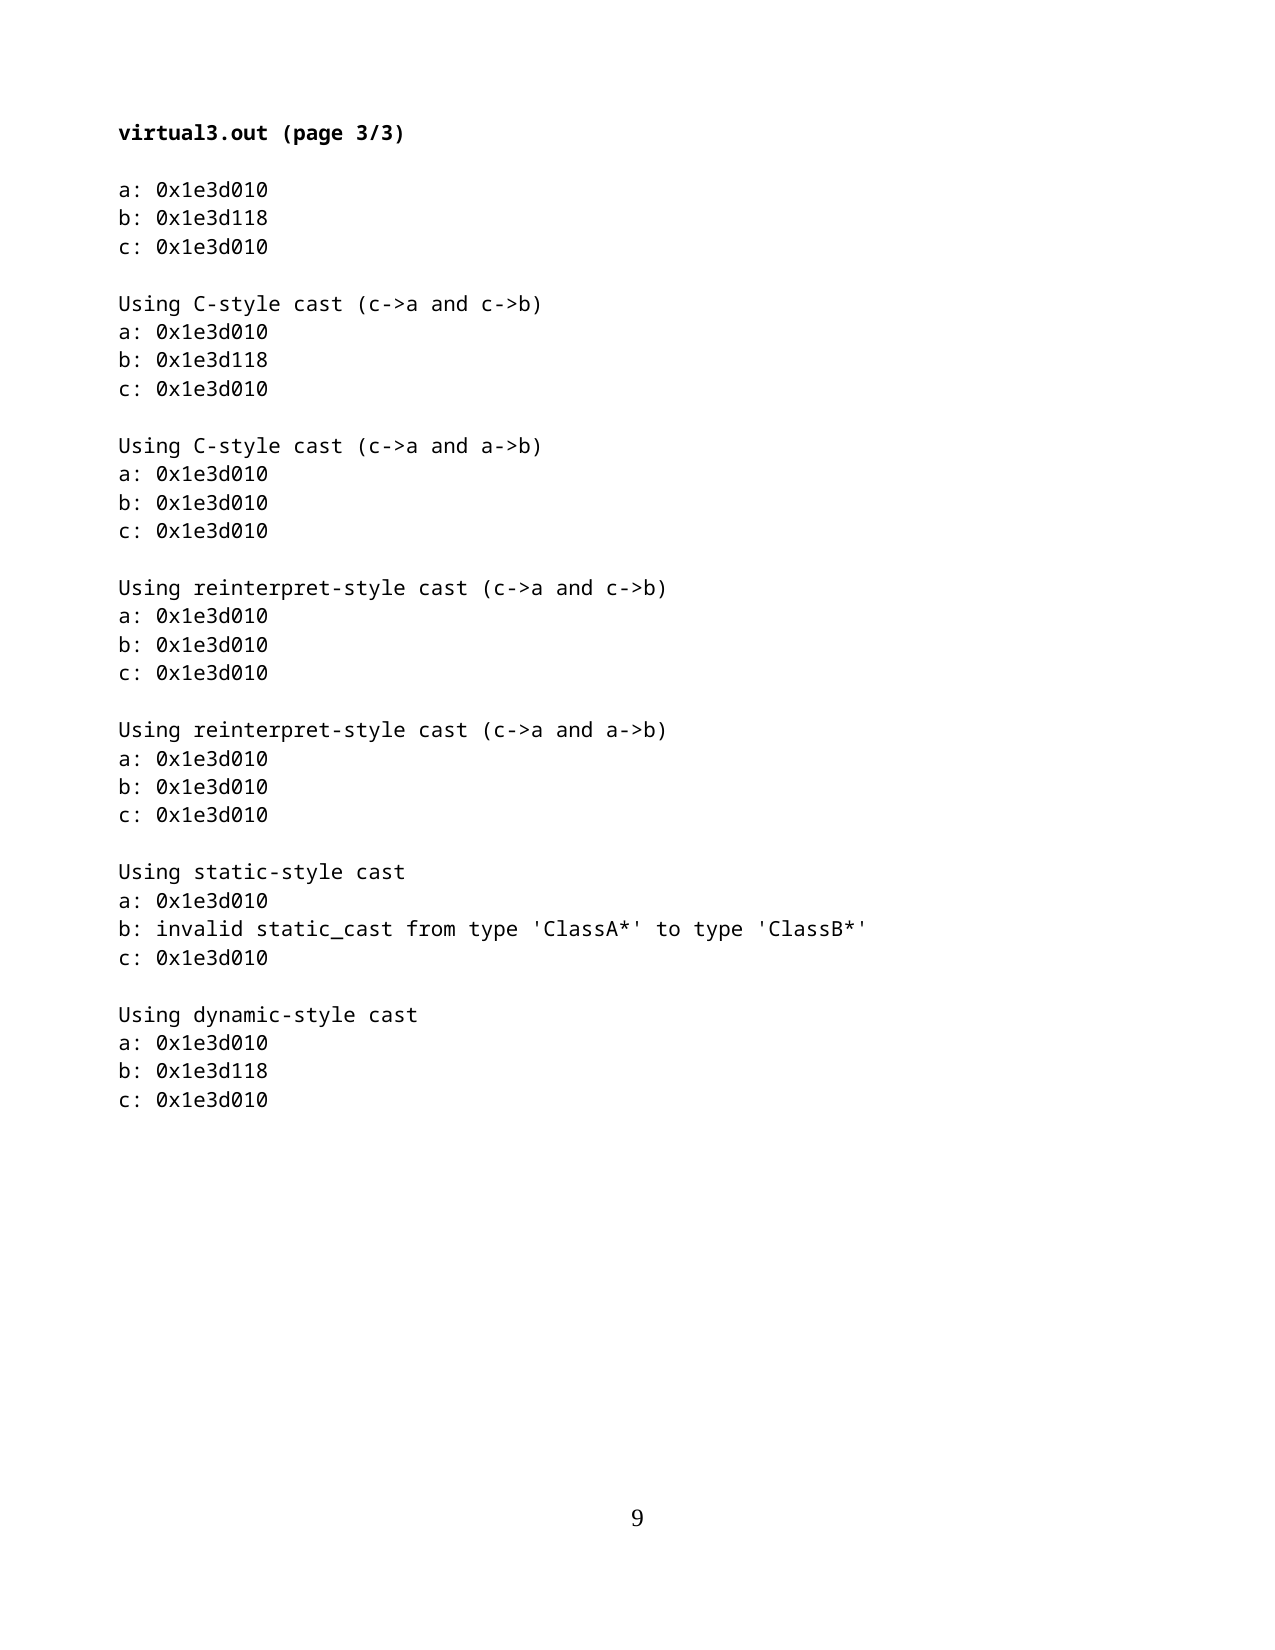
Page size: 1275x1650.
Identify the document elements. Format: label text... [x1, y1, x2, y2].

text Using reinterpret-style cast (c->a and c->b) [118, 573, 1157, 602]
text a: 0x1e3d010 [118, 602, 1157, 630]
text virtual3.out (page 3/3) [118, 118, 1157, 147]
text Using C-style cast (c->a and c->b) [118, 289, 1157, 317]
text a: 0x1e3d010 [118, 317, 1157, 346]
text a: 0x1e3d010 [118, 886, 1157, 914]
text b: 0x1e3d118 [118, 346, 1157, 374]
text c: 0x1e3d010 [118, 801, 1157, 829]
text a: 0x1e3d010 [118, 1028, 1157, 1057]
text b: 0x1e3d010 [118, 488, 1157, 516]
text c: 0x1e3d010 [118, 374, 1157, 402]
text a: 0x1e3d010 [118, 459, 1157, 488]
text c: 0x1e3d010 [118, 516, 1157, 545]
text Using static-style cast [118, 857, 1157, 886]
text c: 0x1e3d010 [118, 943, 1157, 971]
text Using dynamic-style cast [118, 1000, 1157, 1028]
text a: 0x1e3d010 [118, 744, 1157, 772]
text Using C-style cast (c->a and a->b) [118, 431, 1157, 459]
text b: 0x1e3d010 [118, 630, 1157, 658]
text c: 0x1e3d010 [118, 232, 1157, 260]
text a: 0x1e3d010 [118, 175, 1157, 203]
text c: 0x1e3d010 [118, 658, 1157, 687]
text b: 0x1e3d010 [118, 772, 1157, 801]
text b: invalid static_cast from type 'ClassA*' to type 'ClassB*' [118, 914, 1157, 943]
text c: 0x1e3d010 [118, 1085, 1157, 1113]
text b: 0x1e3d118 [118, 1057, 1157, 1085]
text b: 0x1e3d118 [118, 203, 1157, 232]
text Using reinterpret-style cast (c->a and a->b) [118, 715, 1157, 744]
